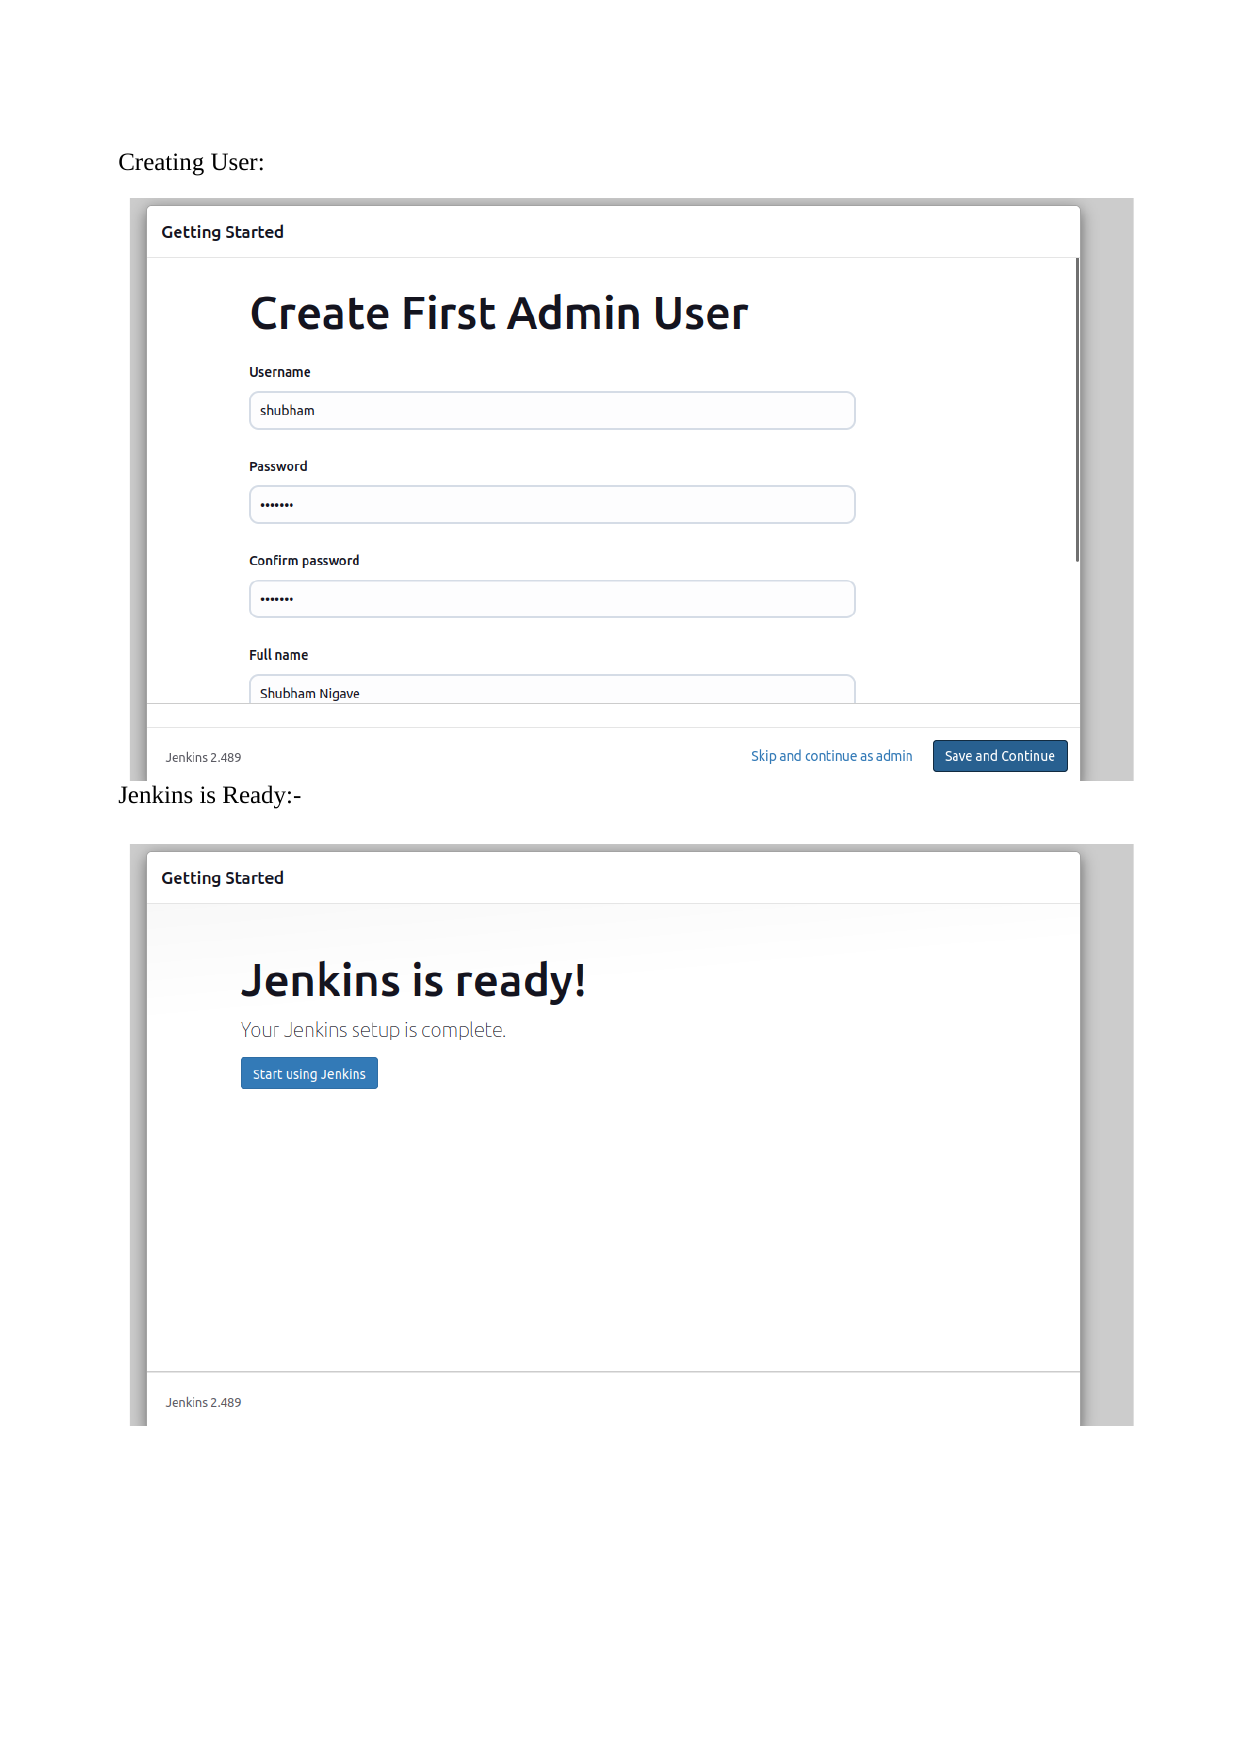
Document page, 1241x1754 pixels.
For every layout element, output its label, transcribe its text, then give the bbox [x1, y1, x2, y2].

text Jenkins is Ready:- [118, 176, 1122, 809]
text Creating User: [118, 147, 1122, 176]
picture [129, 198, 1134, 781]
picture [129, 844, 1134, 1426]
